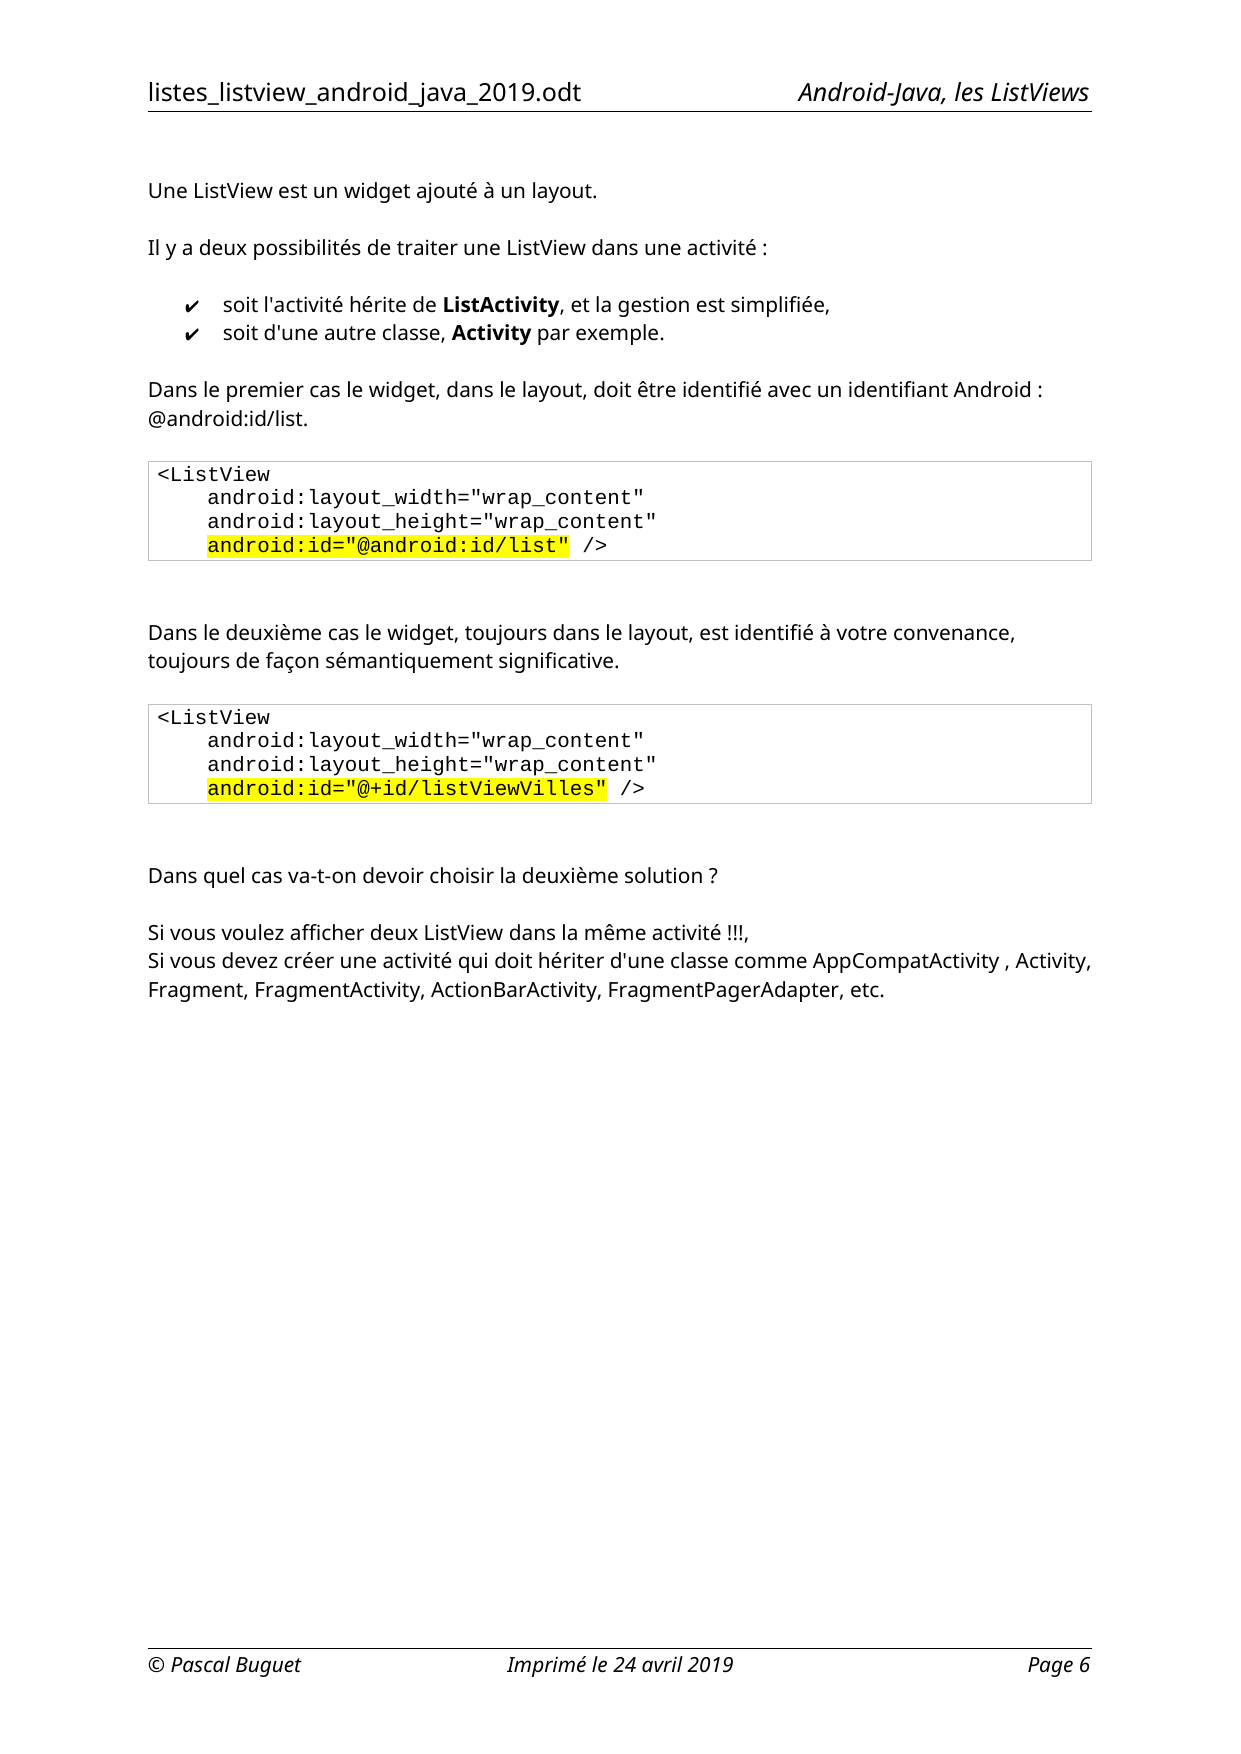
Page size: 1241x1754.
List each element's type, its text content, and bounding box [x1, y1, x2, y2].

text <ListView [149, 705, 1091, 727]
text Dans le deuxième cas le widget, toujours dans le layout, est identifié à votre convenance, toujours de façon sémantiquement significative. [148, 618, 1092, 675]
text android:layout_height="wrap_content" [149, 508, 1091, 531]
text Si vous voulez afficher deux ListView dans la même activité !!!, [148, 918, 1092, 947]
text Dans le premier cas le widget, dans le layout, doit être identifié avec un identifiant Android : @android:id/list. [148, 375, 1092, 432]
text android:id="@android:id/list" /> [149, 531, 1091, 560]
text android:layout_height="wrap_content" [149, 751, 1091, 774]
text android:id="@+id/listViewVilles" /> [149, 774, 1091, 803]
text Il y a deux possibilités de traiter une ListView dans une activité : [148, 233, 1092, 261]
text android:layout_width="wrap_content" [149, 484, 1091, 508]
list soit d'une autre classe, Activity par exemple. [185, 318, 1092, 347]
text Dans quel cas va-t-on devoir choisir la deuxième solution ? [148, 861, 1092, 890]
text Si vous devez créer une activité qui doit hériter d'une classe comme AppCompatActivity , Activity, Fragment, FragmentActivity, ActionBarActivity, FragmentPagerAdapter, etc. [148, 947, 1092, 1003]
text Une ListView est un widget ajouté à un layout. [148, 176, 1092, 204]
text android:layout_width="wrap_content" [149, 727, 1091, 751]
text <ListView [149, 462, 1091, 484]
list soit l'activité hérite de ListActivity, et la gestion est simplifiée, [185, 290, 1092, 318]
